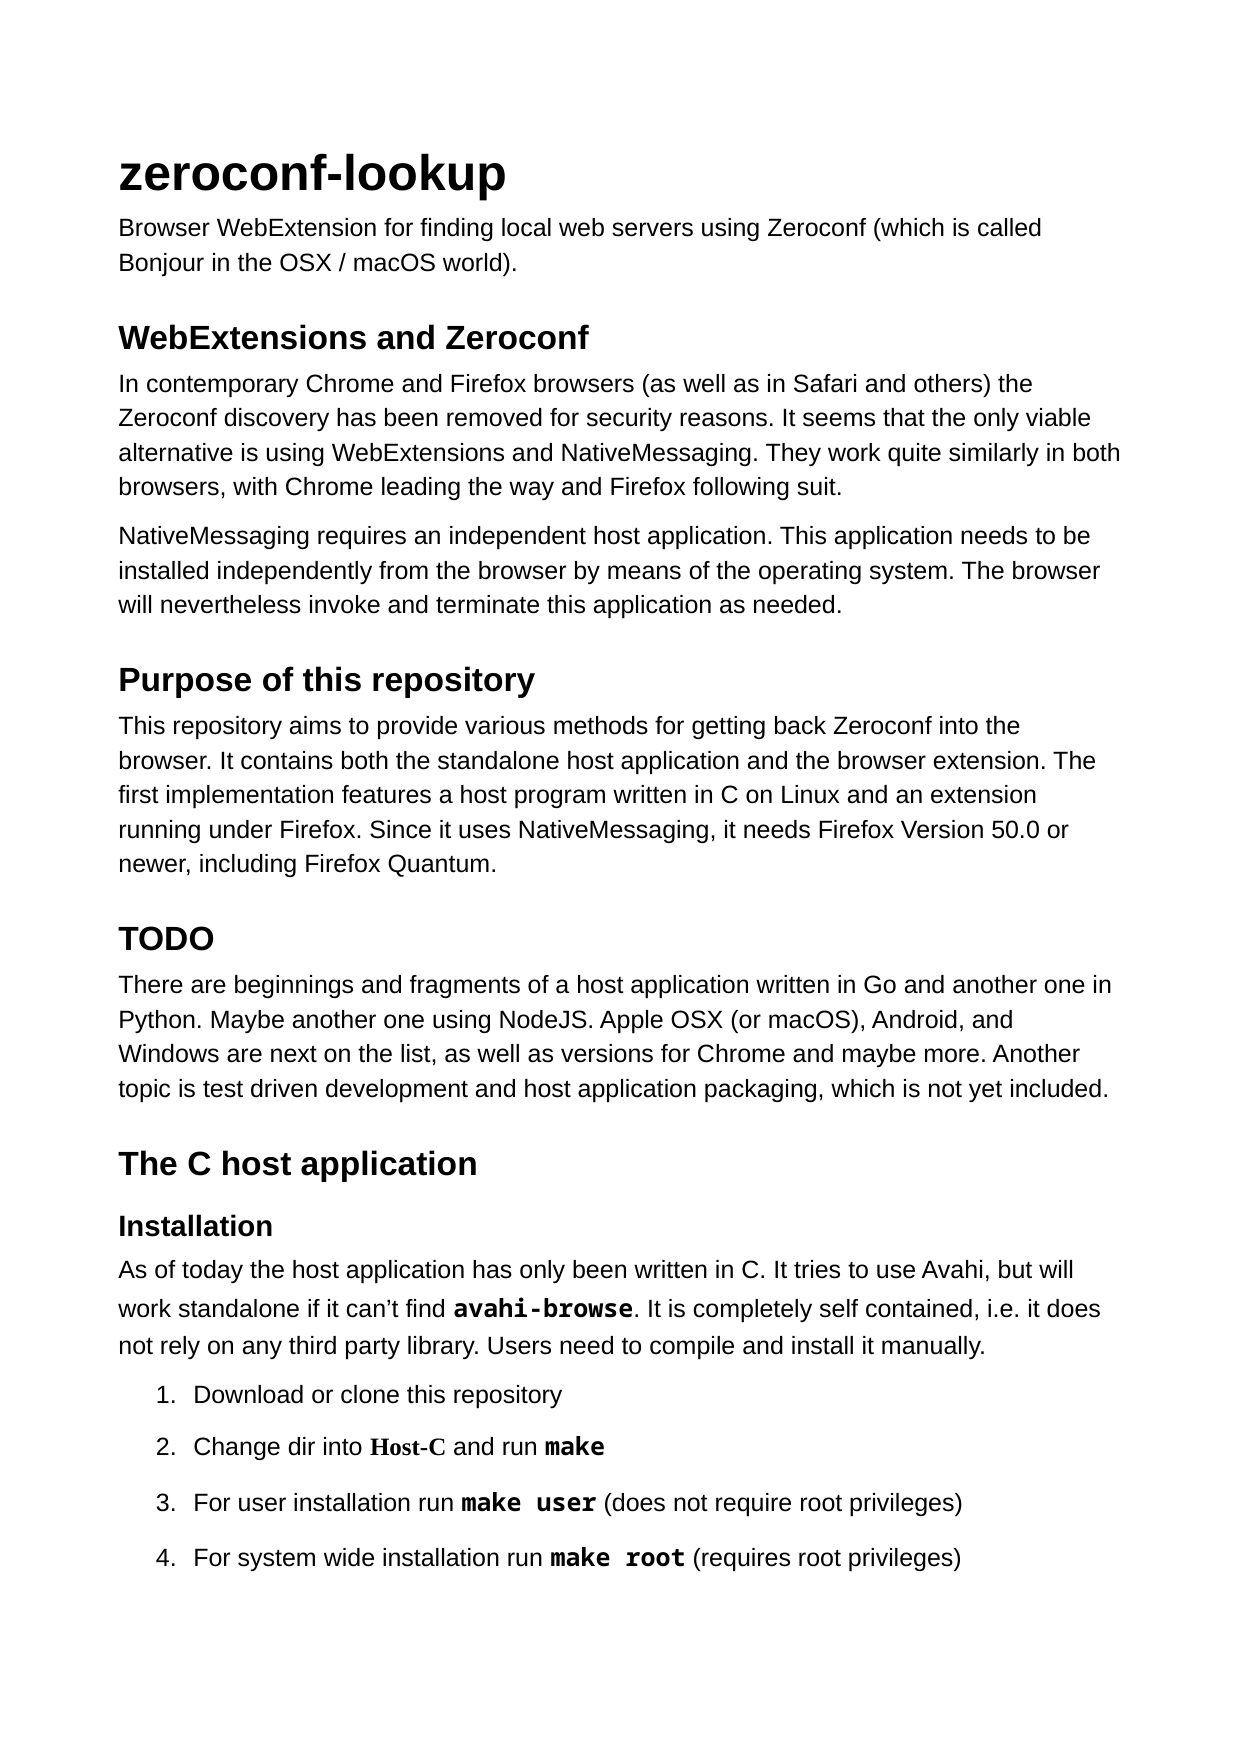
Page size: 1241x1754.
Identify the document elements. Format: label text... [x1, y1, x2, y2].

text NativeMessaging requires an independent host application. This application needs to be installed independently from the browser by means of the operating system. The browser will nevertheless invoke and terminate this application as needed. [118, 521, 1122, 619]
list For system wide installation run make root (requires root privileges) [156, 1540, 1122, 1574]
text This repository aims to provide various methods for getting back Zeroconf into the browser. It contains both the standalone host application and the browser extension. The first implementation features a host program written in C on Linux and an extension running under Firefox. Since it uses NativeMessaging, it needs Firefox Version 50.0 or newer, including Firefox Quantum. [118, 711, 1122, 878]
list Change dir into Host-C and run make [156, 1429, 1122, 1463]
subtitle The C host application [118, 1143, 1122, 1182]
subtitle zeroconf-lookup [118, 143, 1122, 201]
list Download or clone this repository [156, 1380, 1122, 1408]
subtitle Installation [118, 1209, 1122, 1243]
text Browser WebExtension for finding local web servers using Zeroconf (which is called Bonjour in the OSX / macOS world). [118, 213, 1122, 276]
text There are beginnings and fragments of a host application written in Go and another one in Python. Maybe another one using NodeJS. Apple OSX (or macOS), Android, and Windows are next on the list, as well as versions for Chrome and maybe more. Another topic is test driven development and host application packaging, which is not yet included. [118, 970, 1122, 1102]
list For user installation run make user (does not require root privileges) [156, 1484, 1122, 1518]
text As of today the host application has only been written in C. It tries to use Avahi, but will work standalone if it can’t find avahi-browse. It is completely self contained, i.e. it does not rely on any third party library. Users need to compile and install it manually. [118, 1255, 1122, 1359]
subtitle Purpose of this repository [118, 660, 1122, 699]
subtitle WebExtensions and Zeroconf [118, 317, 1122, 356]
text In contemporary Chrome and Firefox browsers (as well as in Safari and others) the Zeroconf discovery has been removed for security reasons. It seems that the only viable alternative is using WebExtensions and NativeMessaging. They work quite similarly in both browsers, with Chrome leading the way and Firefox following suit. [118, 369, 1122, 501]
subtitle TODO [118, 919, 1122, 958]
